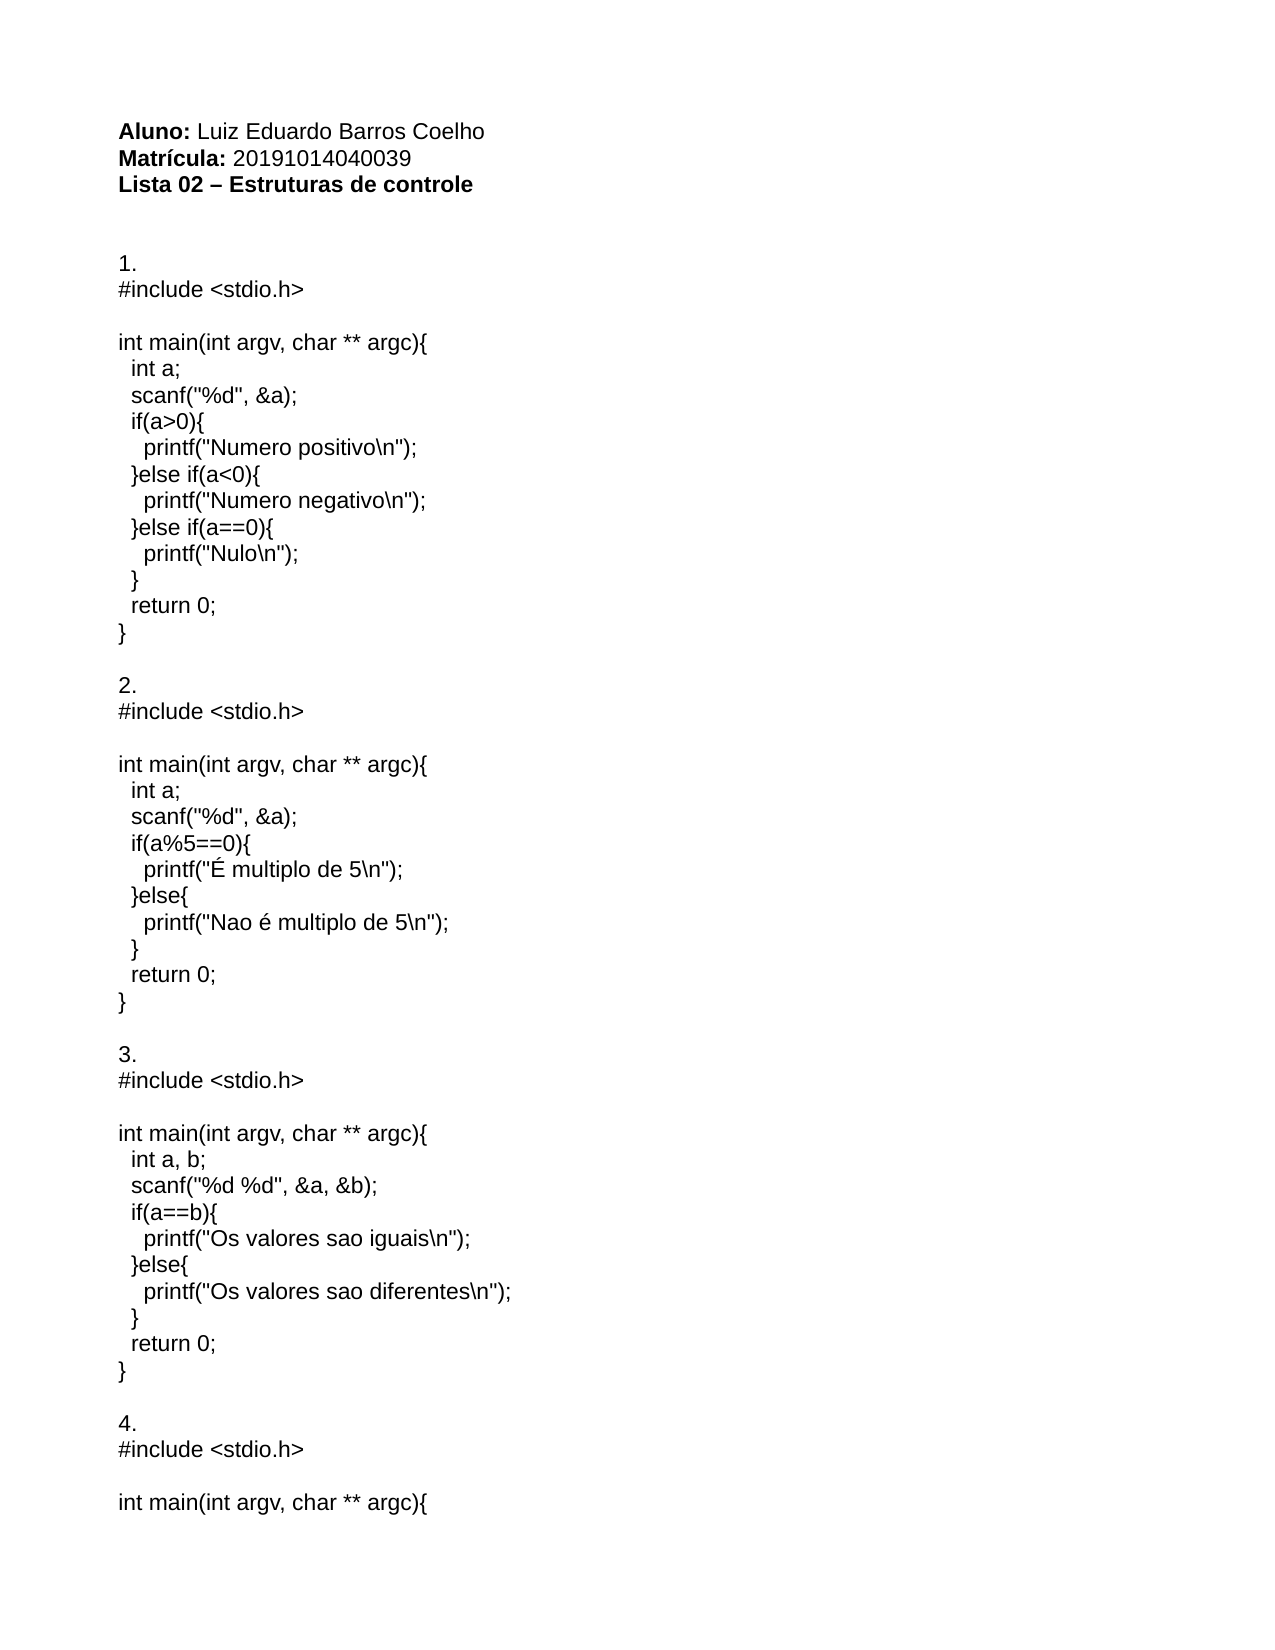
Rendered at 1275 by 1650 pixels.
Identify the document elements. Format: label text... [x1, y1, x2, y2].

text printf("Nulo\n"); [118, 540, 1157, 566]
text }else if(a==0){ [118, 513, 1157, 540]
text printf("É multiplo de 5\n"); [118, 856, 1157, 882]
text return 0; [118, 1330, 1157, 1357]
text if(a==b){ [118, 1199, 1157, 1225]
text #include <stdio.h> [118, 276, 1157, 303]
text printf("Os valores sao iguais\n"); [118, 1225, 1157, 1251]
text int main(int argv, char ** argc){ [118, 329, 1157, 355]
text int main(int argv, char ** argc){ [118, 1488, 1157, 1515]
text } [118, 988, 1157, 1014]
text Matrícula: 20191014040039 [118, 144, 1157, 171]
text 1. [118, 250, 1157, 276]
text if(a>0){ [118, 408, 1157, 434]
text Lista 02 – Estruturas de controle [118, 171, 1157, 197]
text } [118, 1304, 1157, 1330]
text #include <stdio.h> [118, 1436, 1157, 1462]
text printf("Nao é multiplo de 5\n"); [118, 909, 1157, 935]
text return 0; [118, 592, 1157, 619]
text #include <stdio.h> [118, 698, 1157, 724]
text } [118, 566, 1157, 592]
text } [118, 935, 1157, 961]
text Aluno: Luiz Eduardo Barros Coelho [118, 118, 1157, 144]
text }else{ [118, 1251, 1157, 1278]
text int main(int argv, char ** argc){ [118, 751, 1157, 777]
text } [118, 1357, 1157, 1383]
text int a, b; [118, 1146, 1157, 1172]
text 3. [118, 1041, 1157, 1067]
text 4. [118, 1409, 1157, 1436]
text }else if(a<0){ [118, 461, 1157, 487]
text printf("Numero positivo\n"); [118, 434, 1157, 461]
text } [118, 619, 1157, 645]
text }else{ [118, 882, 1157, 909]
text if(a%5==0){ [118, 830, 1157, 856]
text scanf("%d", &a); [118, 382, 1157, 408]
text int main(int argv, char ** argc){ [118, 1119, 1157, 1146]
text printf("Os valores sao diferentes\n"); [118, 1278, 1157, 1304]
text return 0; [118, 961, 1157, 988]
text scanf("%d %d", &a, &b); [118, 1172, 1157, 1199]
text printf("Numero negativo\n"); [118, 487, 1157, 513]
text int a; [118, 355, 1157, 382]
text 2. [118, 672, 1157, 698]
text #include <stdio.h> [118, 1067, 1157, 1093]
text scanf("%d", &a); [118, 803, 1157, 830]
text int a; [118, 777, 1157, 803]
